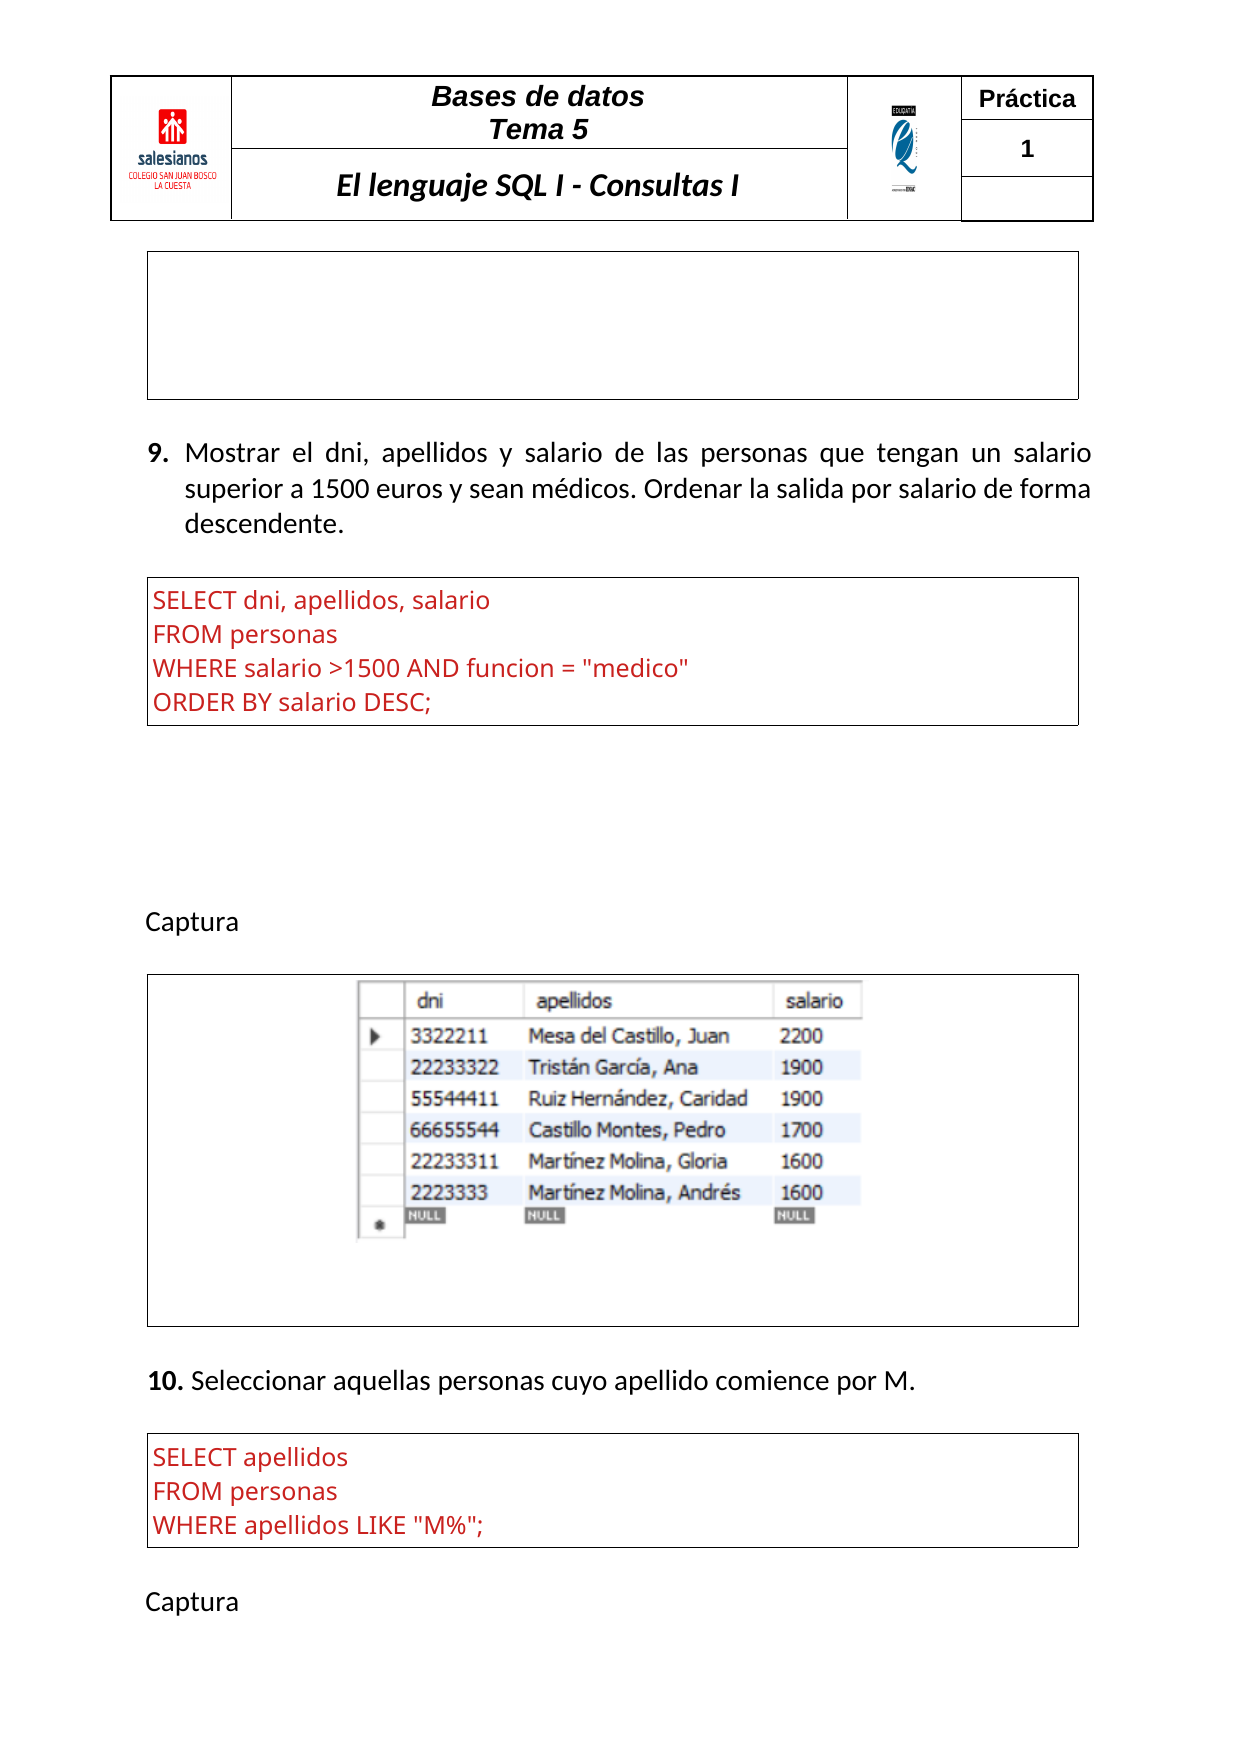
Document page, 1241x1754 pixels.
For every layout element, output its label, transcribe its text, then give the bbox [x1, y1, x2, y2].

picture [119, 96, 229, 203]
list Seleccionar aquellas personas cuyo apellido comience por M. [147, 1362, 1093, 1398]
text Captura [145, 903, 1093, 938]
table_header [148, 1243, 1078, 1326]
table_header [148, 252, 1078, 399]
table_header SELECT dni, apellidos, salario FROM personas WHERE salario >1500 AND funcion = "medico" ORDER BY salario DESC; [148, 578, 1078, 725]
table_header SELECT apellidos FROM personas WHERE apellidos LIKE "M%"; [148, 1434, 1078, 1547]
picture [355, 980, 869, 1243]
list Mostrar el dni, apellidos y salario de las personas que tengan un salario superior a 1500 euros y sean médicos. Ordenar la salida por salario de forma descendente. [147, 434, 1093, 541]
picture [891, 105, 918, 192]
table_header [148, 975, 1078, 1242]
text Captura [145, 1583, 1093, 1618]
